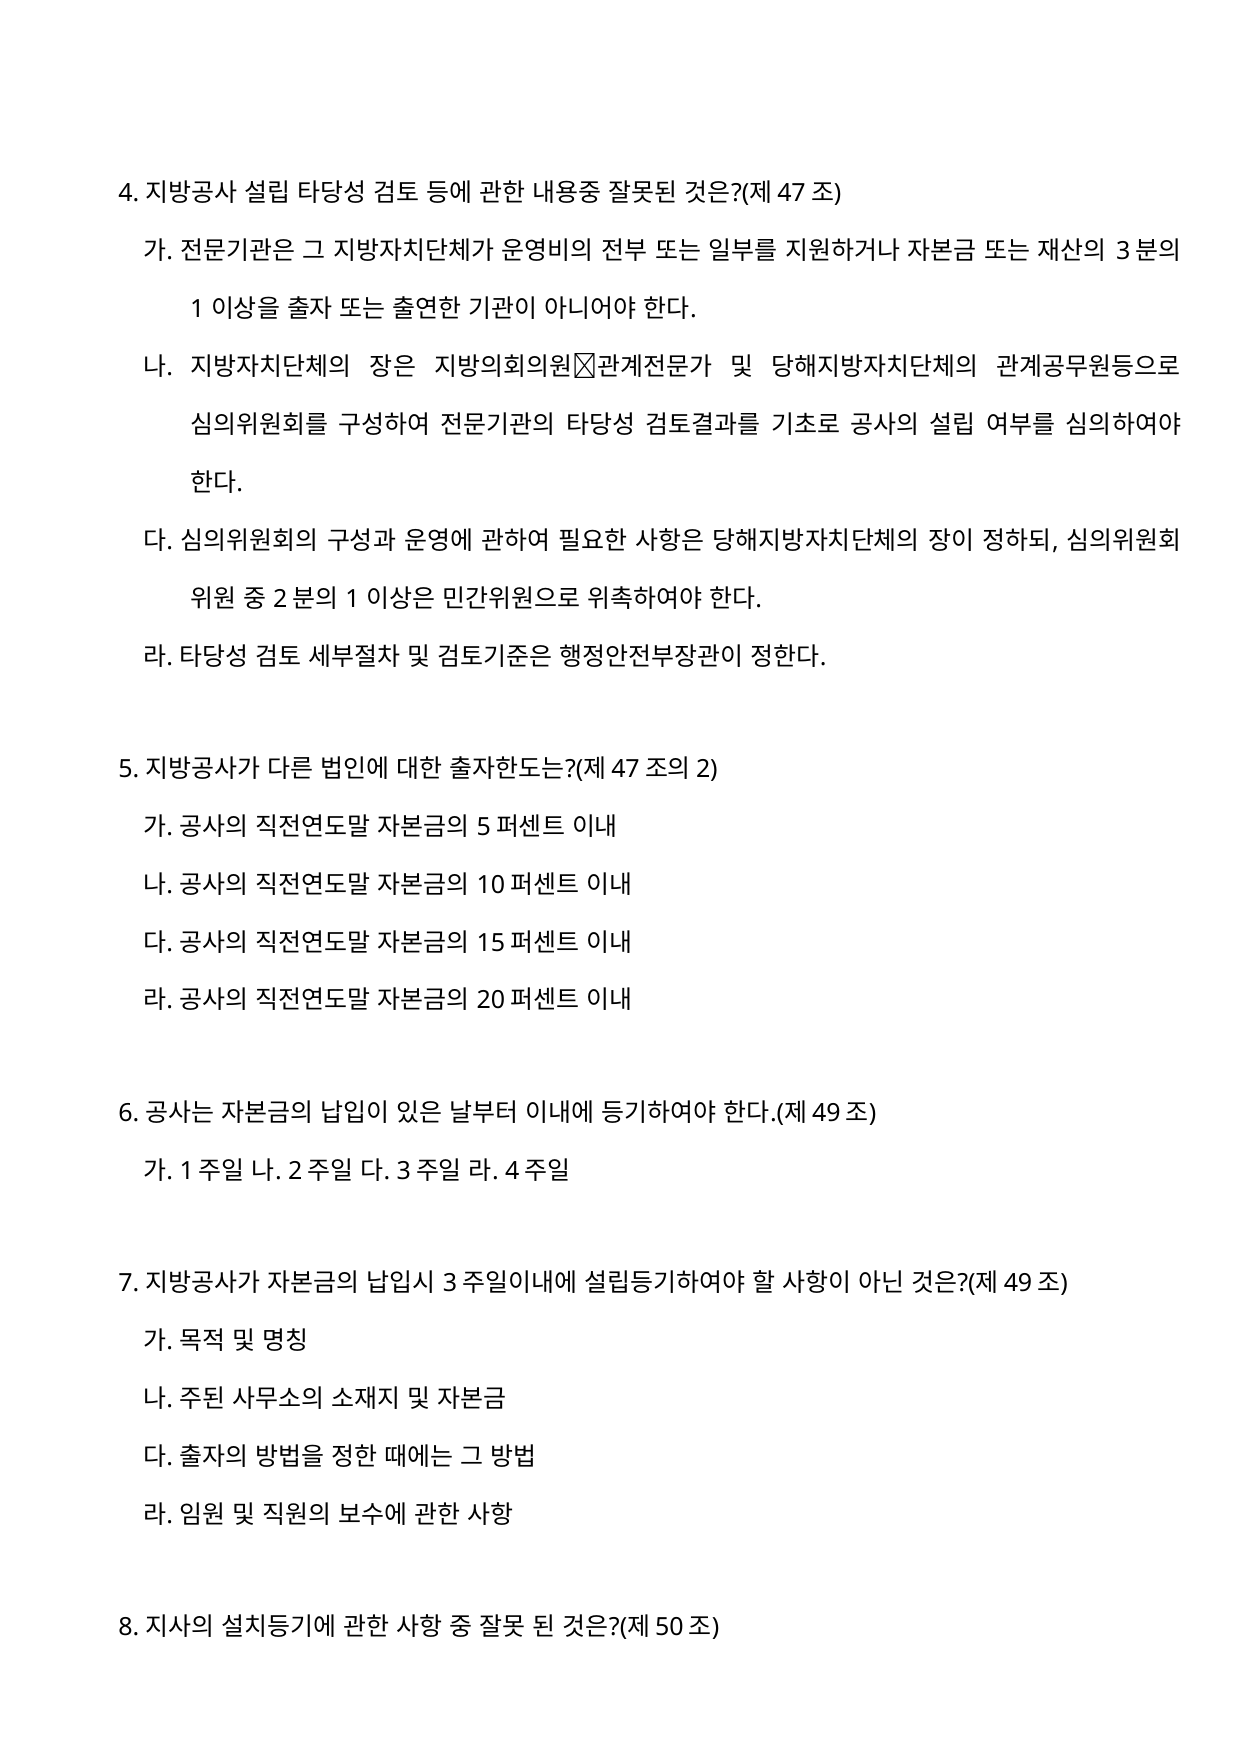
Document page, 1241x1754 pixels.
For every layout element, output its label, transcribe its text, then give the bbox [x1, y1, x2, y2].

text 8. 지사의 설치등기에 관한 사항 중 잘못 된 것은?(제50조) [118, 1607, 1181, 1643]
text 다. 공사의 직전연도말 자본금의 15퍼센트 이내 [143, 922, 1181, 958]
text 나. 지방자치단체의 장은 지방의회의원관계전문가 및 당해지방자치단체의 관계공무원등으로 심의위원회를 구성하여 전문기관의 타당성 검토결과를 기초로 공사의 설립 여부를 심의하여야 한다. [143, 346, 1181, 498]
text 라. 타당성 검토 세부절차 및 검토기준은 행정안전부장관이 정한다. [143, 636, 1181, 672]
text 다. 출자의 방법을 정한 때에는 그 방법 [143, 1436, 1181, 1473]
text 가. 목적 및 명칭 [143, 1321, 1181, 1357]
text 4. 지방공사 설립 타당성 검토 등에 관한 내용중 잘못된 것은?(제47조) [118, 173, 1181, 209]
text 7. 지방공사가 자본금의 납입시 3주일이내에 설립등기하여야 할 사항이 아닌 것은?(제49조) [118, 1263, 1181, 1299]
text 나. 주된 사무소의 소재지 및 자본금 [143, 1378, 1181, 1415]
text 가. 1주일 나. 2주일 다. 3주일 라. 4주일 [143, 1150, 1181, 1187]
text 가. 공사의 직전연도말 자본금의 5퍼센트 이내 [143, 806, 1181, 842]
text 가. 전문기관은 그 지방자치단체가 운영비의 전부 또는 일부를 지원하거나 자본금 또는 재산의 3분의 1 이상을 출자 또는 출연한 기관이 아니어야 한다. [143, 231, 1181, 325]
text 라. 공사의 직전연도말 자본금의 20퍼센트 이내 [143, 980, 1181, 1016]
text 5. 지방공사가 다른 법인에 대한 출자한도는?(제47조의2) [118, 748, 1181, 784]
text 나. 공사의 직전연도말 자본금의 10퍼센트 이내 [143, 864, 1181, 900]
text 라. 임원 및 직원의 보수에 관한 사항 [143, 1494, 1181, 1531]
text 다. 심의위원회의 구성과 운영에 관하여 필요한 사항은 당해지방자치단체의 장이 정하되, 심의위원회 위원 중 2분의 1 이상은 민간위원으로 위촉하여야 한다. [143, 520, 1181, 614]
text 6. 공사는 자본금의 납입이 있은 날부터 이내에 등기하여야 한다.(제49조) [118, 1092, 1181, 1129]
